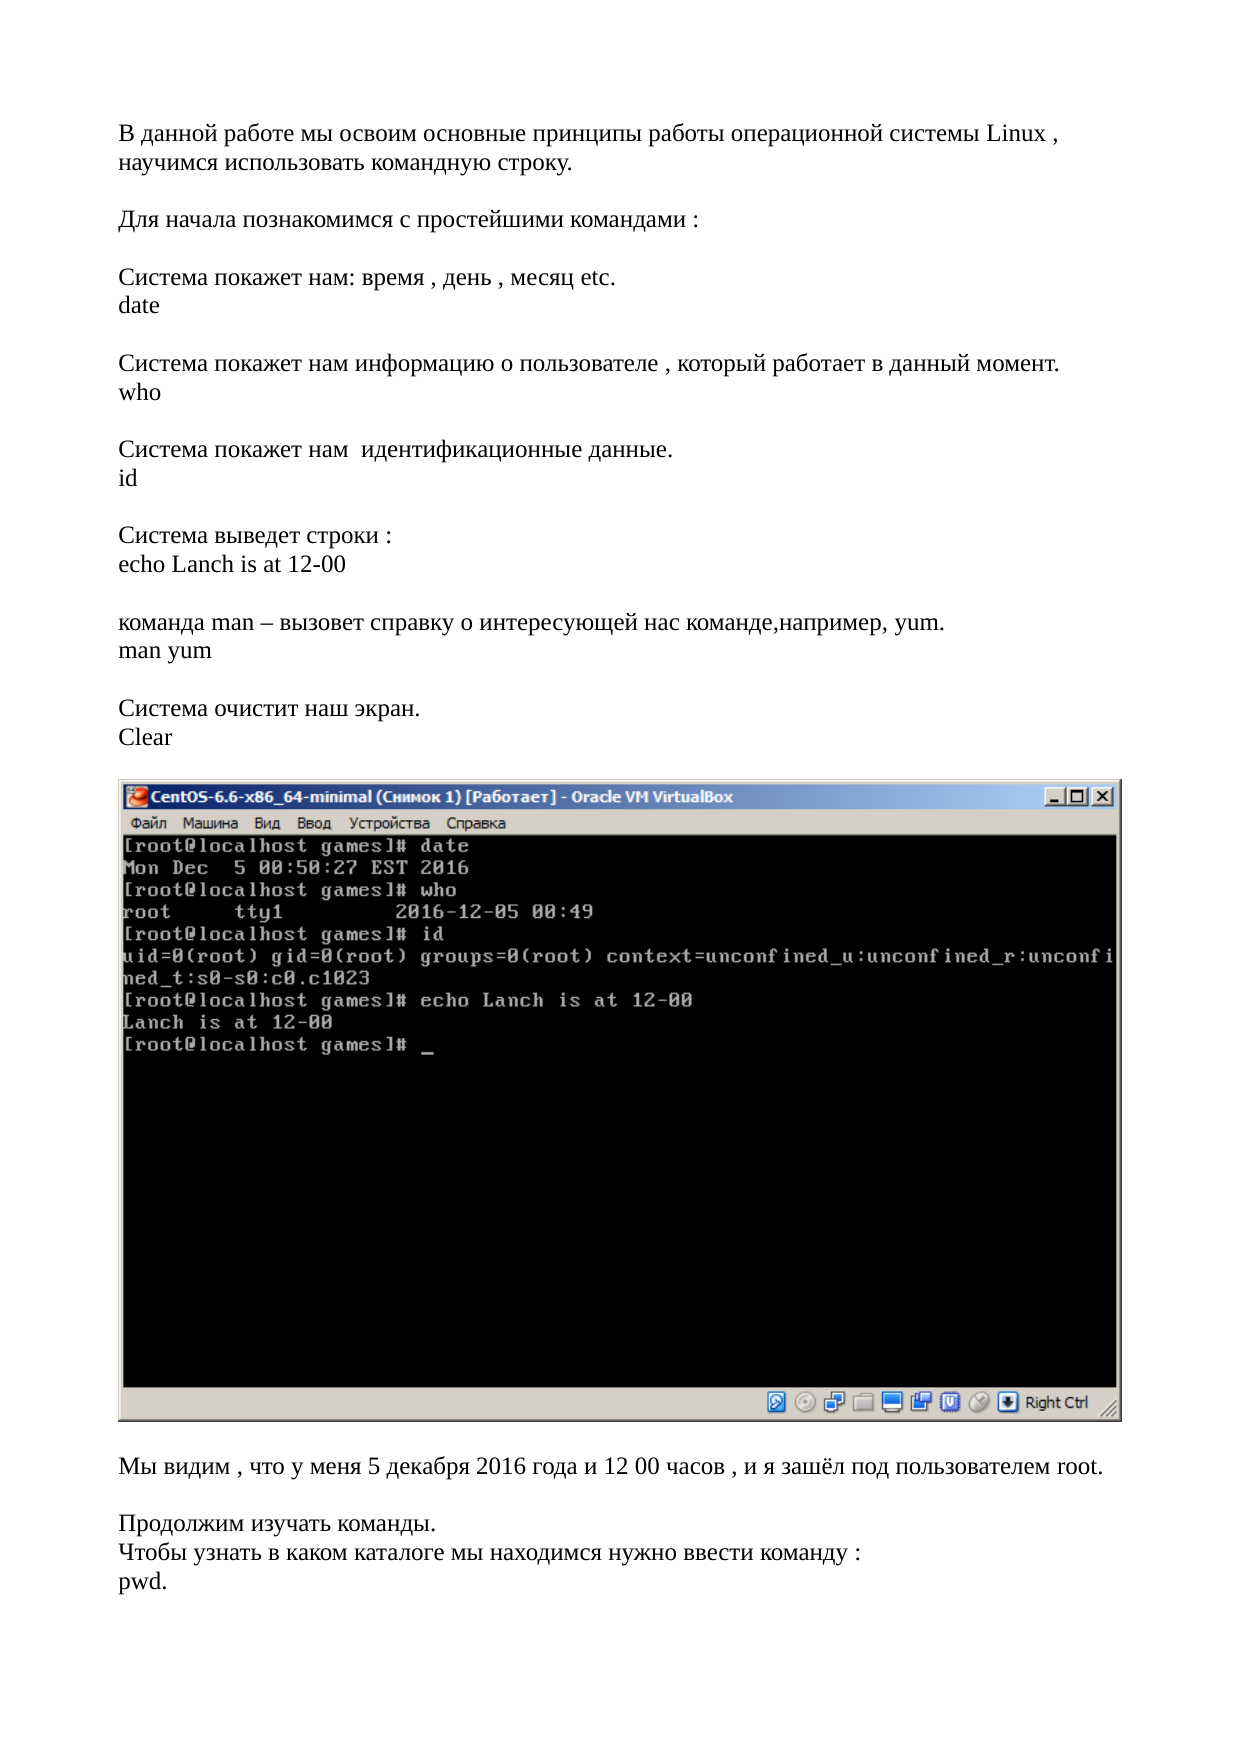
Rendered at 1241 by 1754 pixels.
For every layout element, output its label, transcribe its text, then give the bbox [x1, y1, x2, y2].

text id [118, 463, 1122, 492]
text Система покажет нам идентификационные данные. [118, 434, 1122, 463]
text Система покажет нам информацию о пользователе , который работает в данный момент. [118, 348, 1122, 377]
text Чтобы узнать в каком каталоге мы находимся нужно ввести команду : [118, 1537, 1122, 1566]
text Для начала познакомимся с простейшими командами : [118, 204, 1122, 233]
text В данной работе мы освоим основные принципы работы операционной системы Linux , научимся использовать командную строку. [118, 118, 1122, 176]
text date [118, 291, 1122, 319]
text Система очистит наш экран. [118, 693, 1122, 722]
text pwd. [118, 1566, 1122, 1594]
text man yum [118, 636, 1122, 664]
picture [118, 779, 1122, 1422]
text echo Lanch is at 12-00 [118, 549, 1122, 578]
text Clear [118, 722, 1122, 751]
text команда man – вызовет справку о интересующей нас команде,например, yum. [118, 607, 1122, 636]
text Продолжим изучать команды. [118, 1508, 1122, 1537]
text Система покажет нам: время , день , месяц etc. [118, 262, 1122, 291]
text Мы видим , что у меня 5 декабря 2016 года и 12 00 часов , и я зашёл под пользователем root. [118, 1451, 1122, 1479]
text who [118, 377, 1122, 406]
text Система выведет строки : [118, 521, 1122, 549]
